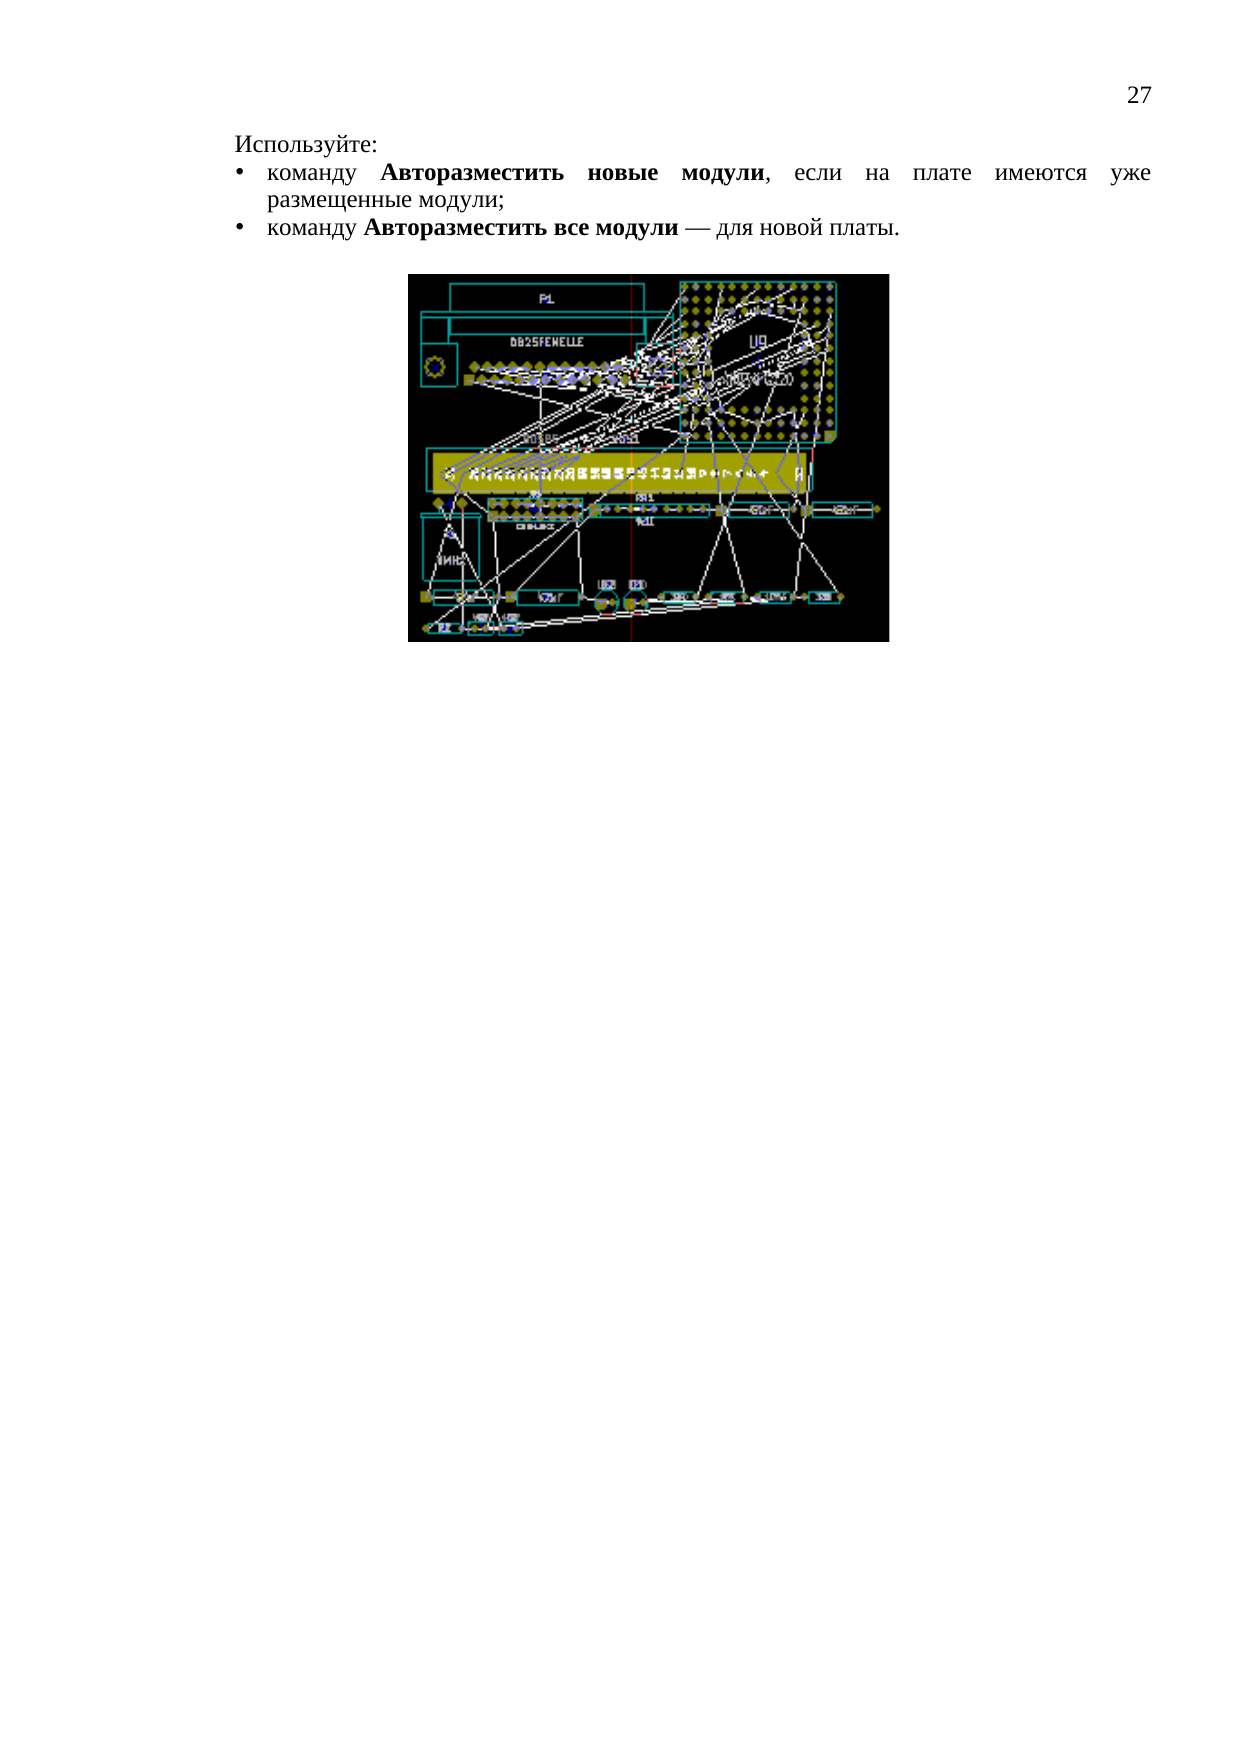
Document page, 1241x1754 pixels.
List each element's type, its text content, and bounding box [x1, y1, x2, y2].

picture [408, 274, 890, 642]
list команду Авторазместить новые модули, если на плате имеются уже размещенные модули; [235, 158, 1152, 213]
list команду Авторазместить все модули — для новой платы. [235, 213, 1152, 241]
text Используйте: [146, 130, 1152, 158]
